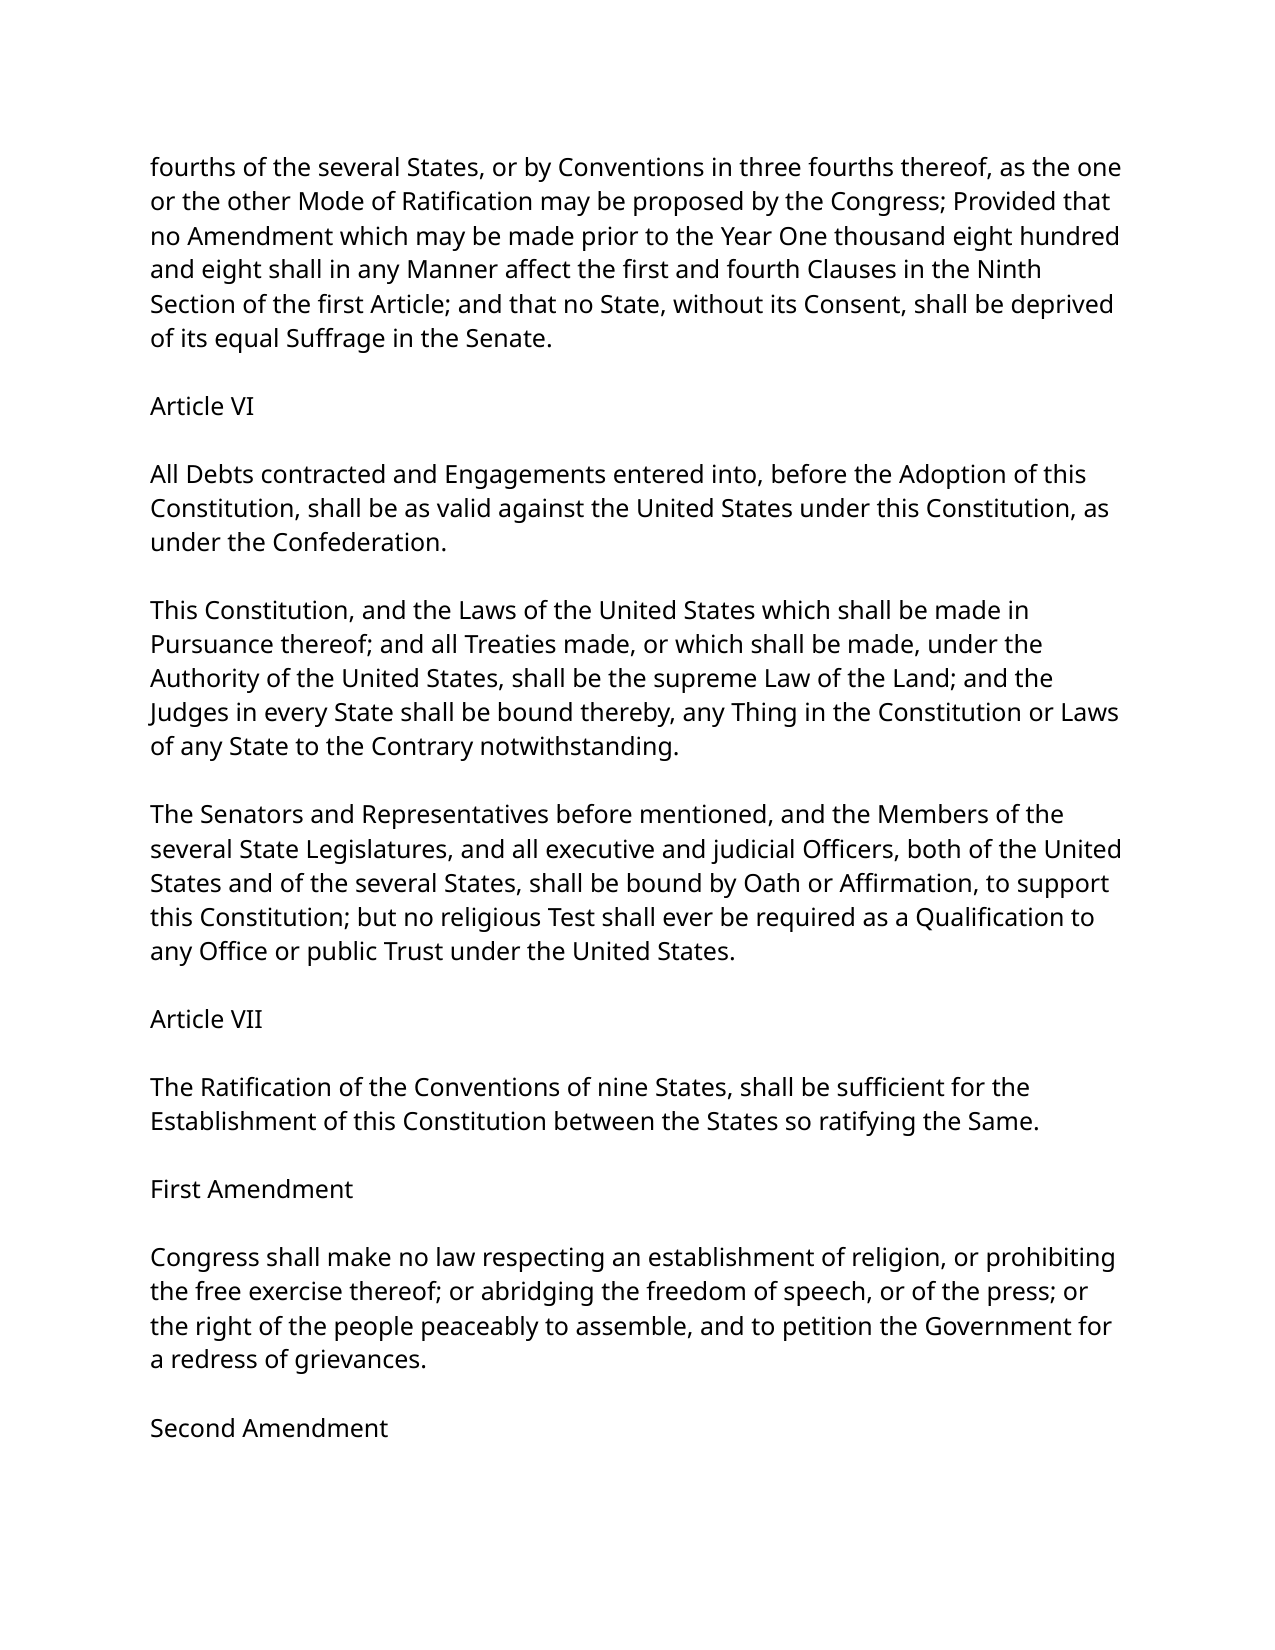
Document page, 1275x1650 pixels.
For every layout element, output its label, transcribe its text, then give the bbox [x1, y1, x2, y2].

text Second Amendment [150, 1410, 1125, 1444]
text Article VII [150, 1002, 1125, 1036]
text Congress shall make no law respecting an establishment of religion, or prohibiting the free exercise thereof; or abridging the freedom of speech, or of the press; or the right of the people peaceably to assemble, and to petition the Government for a redress of grievances. [150, 1240, 1125, 1376]
text The Senators and Representatives before mentioned, and the Members of the several State Legislatures, and all executive and judicial Officers, both of the United States and of the several States, shall be bound by Oath or Affirmation, to support this Constitution; but no religious Test shall ever be required as a Qualification to any Office or public Trust under the United States. [150, 797, 1125, 967]
text Article VI [150, 388, 1125, 422]
text First Amendment [150, 1172, 1125, 1206]
text fourths of the several States, or by Conventions in three fourths thereof, as the one or the other Mode of Ratification may be proposed by the Congress; Provided that no Amendment which may be made prior to the Year One thousand eight hundred and eight shall in any Manner affect the first and fourth Clauses in the Ninth Section of the first Article; and that no State, without its Consent, shall be deprived of its equal Suffrage in the Senate. [150, 150, 1125, 354]
text This Constitution, and the Laws of the United States which shall be made in Pursuance thereof; and all Treaties made, or which shall be made, under the Authority of the United States, shall be the supreme Law of the Land; and the Judges in every State shall be bound thereby, any Thing in the Constitution or Laws of any State to the Contrary notwithstanding. [150, 593, 1125, 763]
text The Ratification of the Conventions of nine States, shall be sufficient for the Establishment of this Constitution between the States so ratifying the Same. [150, 1070, 1125, 1138]
text All Debts contracted and Engagements entered into, before the Adoption of this Constitution, shall be as valid against the United States under this Constitution, as under the Confederation. [150, 457, 1125, 559]
